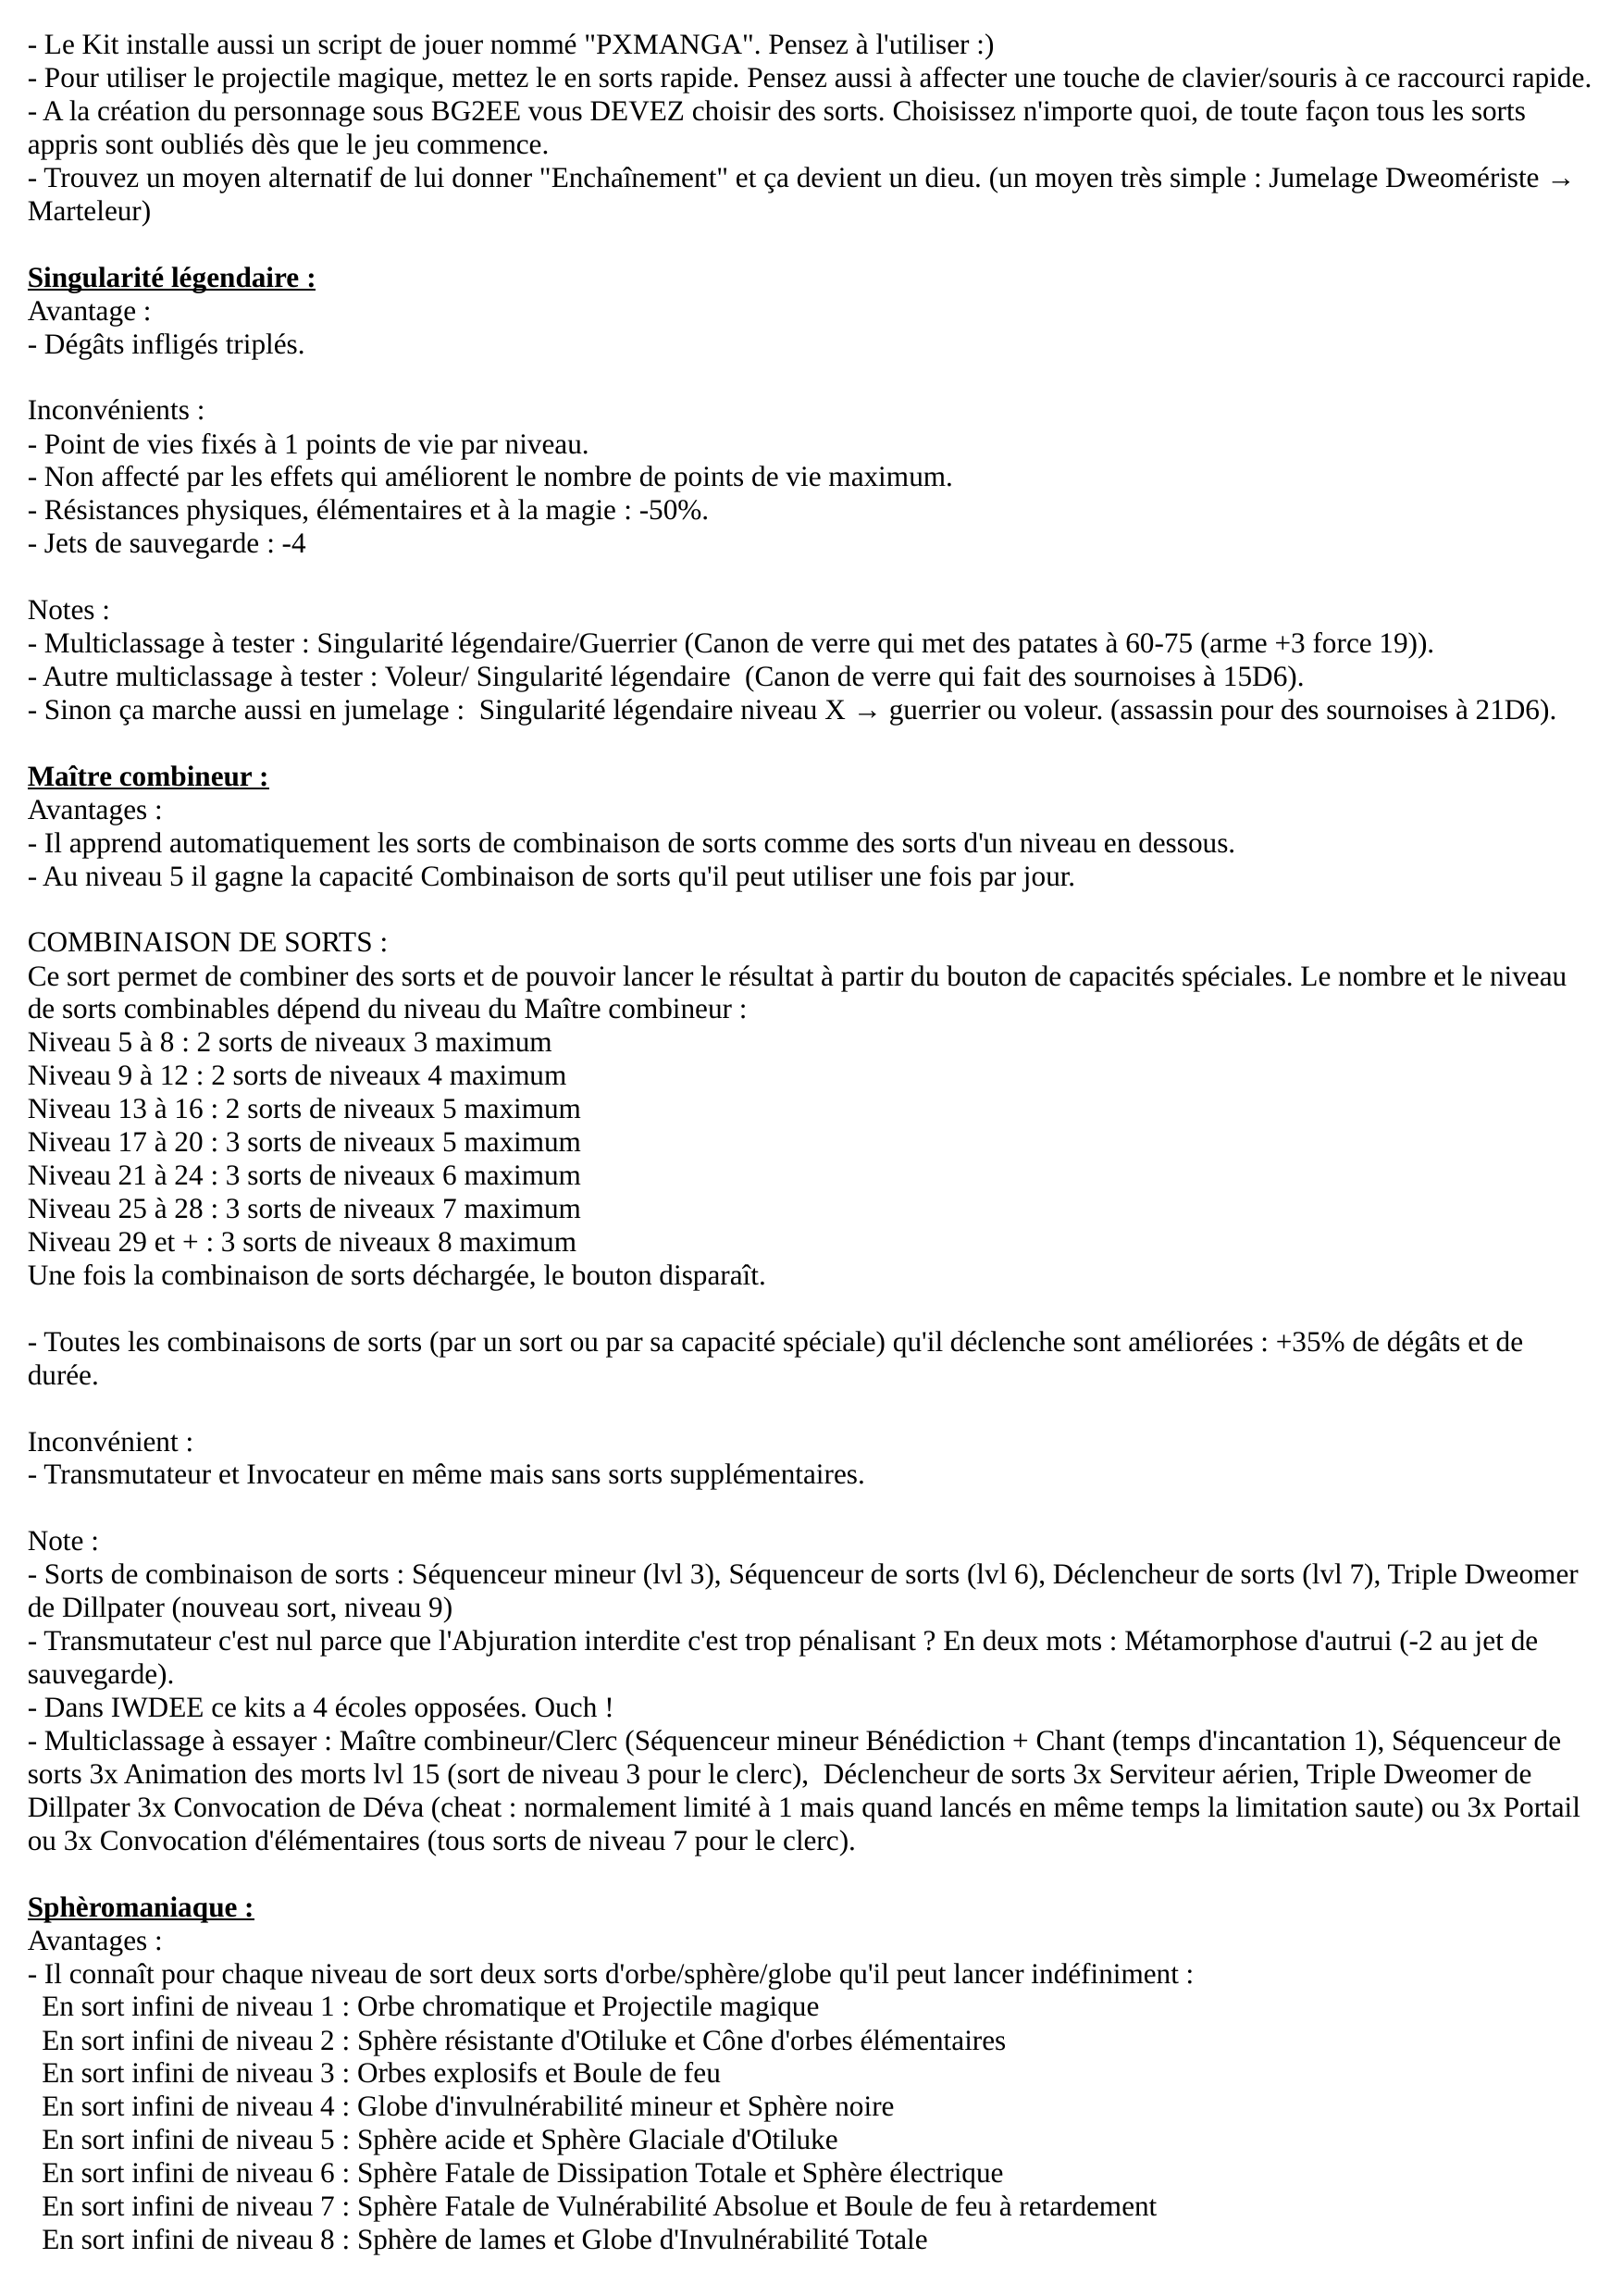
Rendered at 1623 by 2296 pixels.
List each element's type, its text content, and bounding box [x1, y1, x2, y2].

text - Il connaît pour chaque niveau de sort deux sorts d'orbe/sphère/globe qu'il peut lancer indéfiniment : [27, 1956, 1595, 1990]
text Avantages : [27, 792, 1595, 825]
text En sort infini de niveau 3 : Orbes explosifs et Boule de feu [27, 2056, 1595, 2090]
text En sort infini de niveau 8 : Sphère de lames et Globe d'Invulnérabilité Totale [27, 2222, 1595, 2255]
text - Trouvez un moyen alternatif de lui donner "Enchaînement" et ça devient un dieu. (un moyen très simple : Jumelage Dweomériste → Marteleur) [27, 160, 1595, 227]
text Niveau 5 à 8 : 2 sorts de niveaux 3 maximum [27, 1025, 1595, 1058]
text - Jets de sauvegarde : -4 [27, 526, 1595, 559]
text COMBINAISON DE SORTS : [27, 925, 1595, 959]
text Inconvénient : [27, 1424, 1595, 1458]
text - A la création du personnage sous BG2EE vous DEVEZ choisir des sorts. Choisissez n'importe quoi, de toute façon tous les sorts appris sont oubliés dès que le jeu commence. [27, 93, 1595, 160]
text - Sinon ça marche aussi en jumelage : Singularité légendaire niveau X → guerrier ou voleur. (assassin pour des sournoises à 21D6). [27, 692, 1595, 726]
text Niveau 17 à 20 : 3 sorts de niveaux 5 maximum [27, 1124, 1595, 1158]
text Sphèromaniaque : [27, 1890, 1595, 1923]
text En sort infini de niveau 6 : Sphère Fatale de Dissipation Totale et Sphère électrique [27, 2155, 1595, 2189]
text Une fois la combinaison de sorts déchargée, le bouton disparaît. [27, 1258, 1595, 1291]
text Maître combineur : [27, 759, 1595, 792]
text Niveau 9 à 12 : 2 sorts de niveaux 4 maximum [27, 1058, 1595, 1091]
text - Sorts de combinaison de sorts : Séquenceur mineur (lvl 3), Séquenceur de sorts (lvl 6), Déclencheur de sorts (lvl 7), Triple Dweomer de Dillpater (nouveau sort, niveau 9) [27, 1558, 1595, 1623]
text - Multiclassage à tester : Singularité légendaire/Guerrier (Canon de verre qui met des patates à 60-75 (arme +3 force 19)). [27, 626, 1595, 659]
text Niveau 13 à 16 : 2 sorts de niveaux 5 maximum [27, 1091, 1595, 1124]
text - Toutes les combinaisons de sorts (par un sort ou par sa capacité spéciale) qu'il déclenche sont améliorées : +35% de dégâts et de durée. [27, 1324, 1595, 1391]
text - Point de vies fixés à 1 points de vie par niveau. [27, 427, 1595, 460]
text Avantages : [27, 1923, 1595, 1956]
text - Le Kit installe aussi un script de jouer nommé "PXMANGA". Pensez à l'utiliser :) [27, 27, 1595, 60]
text Note : [27, 1524, 1595, 1558]
text En sort infini de niveau 5 : Sphère acide et Sphère Glaciale d'Otiluke [27, 2122, 1595, 2155]
text - Au niveau 5 il gagne la capacité Combinaison de sorts qu'il peut utiliser une fois par jour. [27, 859, 1595, 892]
text Niveau 25 à 28 : 3 sorts de niveaux 7 maximum [27, 1191, 1595, 1224]
text - Résistances physiques, élémentaires et à la magie : -50%. [27, 493, 1595, 526]
text Singularité légendaire : [27, 260, 1595, 293]
text En sort infini de niveau 1 : Orbe chromatique et Projectile magique [27, 1990, 1595, 2023]
text - Dégâts infligés triplés. [27, 327, 1595, 360]
text - Multiclassage à essayer : Maître combineur/Clerc (Séquenceur mineur Bénédiction + Chant (temps d'incantation 1), Séquenceur de sorts 3x Animation des morts lvl 15 (sort de niveau 3 pour le clerc), Déclencheur de sorts 3x Serviteur aérien, Triple Dweomer de Dillpater 3x Convocation de Déva (cheat : normalement limité à 1 mais quand lancés en même temps la limitation saute) ou 3x Portail ou 3x Convocation d'élémentaires (tous sorts de niveau 7 pour le clerc). [27, 1723, 1595, 1856]
text Ce sort permet de combiner des sorts et de pouvoir lancer le résultat à partir du bouton de capacités spéciales. Le nombre et le niveau de sorts combinables dépend du niveau du Maître combineur : [27, 959, 1595, 1025]
text - Il apprend automatiquement les sorts de combinaison de sorts comme des sorts d'un niveau en dessous. [27, 825, 1595, 859]
text - Dans IWDEE ce kits a 4 écoles opposées. Ouch ! [27, 1690, 1595, 1723]
text - Transmutateur et Invocateur en même mais sans sorts supplémentaires. [27, 1458, 1595, 1491]
text En sort infini de niveau 2 : Sphère résistante d'Otiluke et Cône d'orbes élémentaires [27, 2023, 1595, 2056]
text - Transmutateur c'est nul parce que l'Abjuration interdite c'est trop pénalisant ? En deux mots : Métamorphose d'autrui (-2 au jet de sauvegarde). [27, 1623, 1595, 1690]
text Inconvénients : [27, 393, 1595, 427]
text Niveau 29 et + : 3 sorts de niveaux 8 maximum [27, 1224, 1595, 1258]
text En sort infini de niveau 4 : Globe d'invulnérabilité mineur et Sphère noire [27, 2090, 1595, 2122]
text - Non affecté par les effets qui améliorent le nombre de points de vie maximum. [27, 460, 1595, 493]
text - Autre multiclassage à tester : Voleur/ Singularité légendaire (Canon de verre qui fait des sournoises à 15D6). [27, 659, 1595, 692]
text Niveau 21 à 24 : 3 sorts de niveaux 6 maximum [27, 1158, 1595, 1191]
text En sort infini de niveau 7 : Sphère Fatale de Vulnérabilité Absolue et Boule de feu à retardement [27, 2189, 1595, 2222]
text Notes : [27, 592, 1595, 626]
text - Pour utiliser le projectile magique, mettez le en sorts rapide. Pensez aussi à affecter une touche de clavier/souris à ce raccourci rapide. [27, 60, 1595, 93]
text Avantage : [27, 293, 1595, 327]
